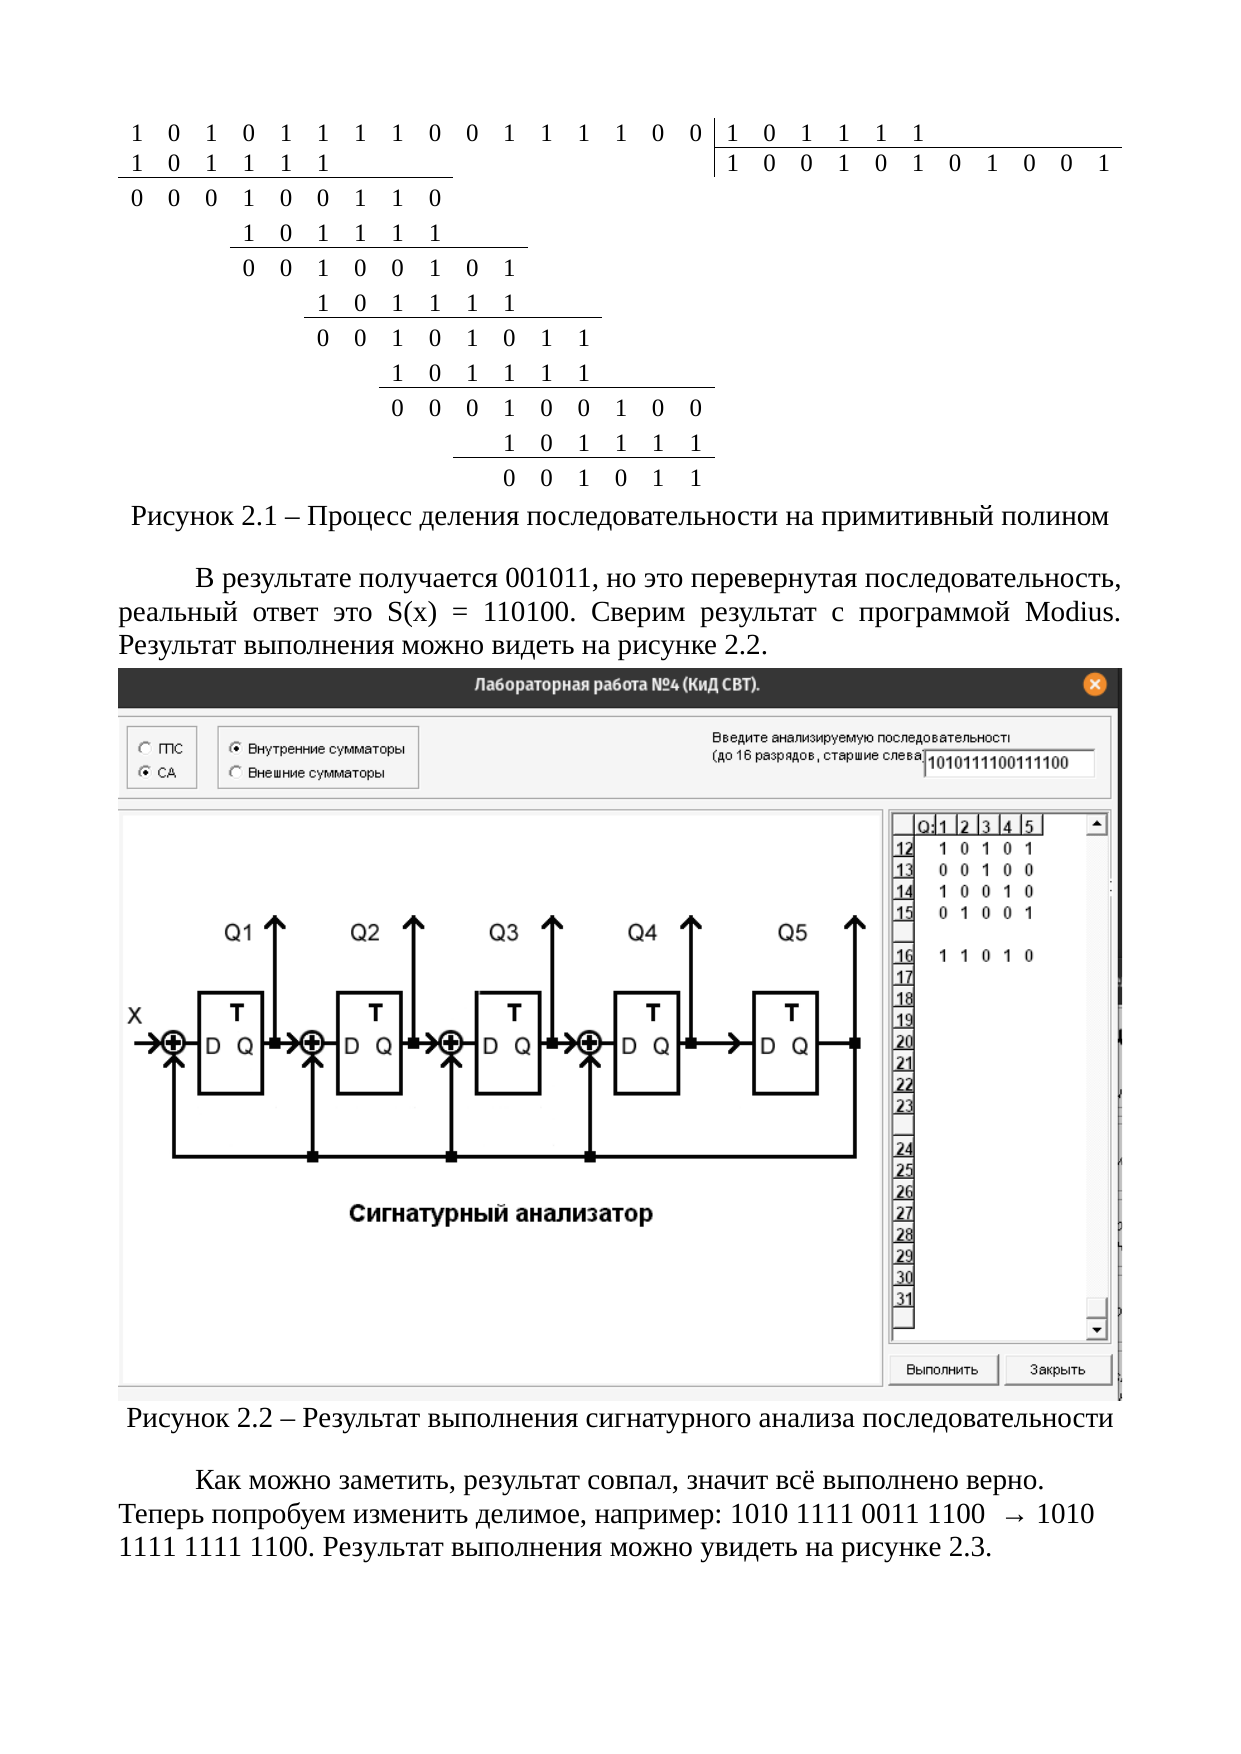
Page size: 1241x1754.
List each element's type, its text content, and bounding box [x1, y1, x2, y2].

table_cell 1 [267, 147, 304, 177]
table_cell [676, 177, 715, 218]
table_cell [491, 218, 528, 247]
table_cell 0 [528, 388, 565, 428]
table_cell 1 [565, 458, 602, 498]
table_cell 0 [416, 318, 453, 358]
table_cell [1085, 387, 1122, 428]
table_cell 0 [342, 248, 379, 288]
table_cell 0 [751, 148, 788, 177]
table_cell [565, 218, 602, 247]
table_cell 1 [416, 288, 453, 317]
table_cell 1 [193, 147, 230, 177]
table_cell [788, 428, 825, 457]
table_cell [825, 288, 862, 317]
table_cell [342, 358, 379, 387]
table_header 1 [825, 118, 862, 147]
table_cell [825, 358, 862, 387]
table_cell [788, 247, 825, 288]
table_cell [751, 288, 788, 317]
table_cell [639, 288, 676, 317]
table_cell [936, 387, 973, 428]
table_cell 0 [416, 358, 453, 387]
table_cell 0 [453, 388, 491, 428]
table_cell [936, 288, 973, 317]
table_cell [974, 358, 1011, 387]
table_cell [899, 428, 936, 457]
table_cell 0 [342, 318, 379, 358]
table_cell [751, 428, 788, 457]
table_cell 1 [342, 178, 379, 218]
table_cell [639, 358, 676, 387]
table_cell [639, 147, 676, 177]
table_cell [1011, 387, 1048, 428]
table_cell [118, 387, 155, 428]
table_cell [304, 428, 342, 457]
table_cell [267, 387, 304, 428]
table_cell 0 [379, 388, 416, 428]
table_cell 1 [565, 318, 602, 358]
table_cell [453, 177, 491, 218]
table_cell [342, 147, 379, 177]
table_cell [715, 358, 751, 387]
table_cell 0 [788, 148, 825, 177]
table_cell [676, 247, 715, 288]
table_cell [118, 457, 155, 498]
table_cell 1 [416, 218, 453, 247]
table_cell [528, 177, 565, 218]
table_cell [974, 288, 1011, 317]
table_cell [825, 457, 862, 498]
table_cell [676, 147, 714, 177]
table_cell 1 [230, 147, 267, 177]
table_cell [936, 358, 973, 387]
table_cell [899, 177, 936, 218]
table_cell [825, 247, 862, 288]
table_cell [862, 177, 899, 218]
table_cell [267, 317, 304, 358]
table_cell [565, 288, 602, 317]
table_cell [751, 247, 788, 288]
table_cell 1 [304, 248, 342, 288]
table_cell [230, 428, 267, 457]
table_cell [1085, 288, 1122, 317]
table_cell [974, 457, 1011, 498]
table_cell 0 [342, 288, 379, 317]
table_cell 1 [453, 318, 491, 358]
table_cell [1085, 317, 1122, 358]
table_cell 1 [565, 428, 602, 457]
table_cell [155, 358, 193, 387]
table_cell 1 [676, 458, 715, 498]
table_cell [676, 288, 715, 317]
table_cell [676, 218, 715, 247]
table_cell [862, 218, 899, 247]
table_cell 0 [1048, 148, 1085, 177]
table_cell [528, 147, 565, 177]
text Рисунок 2.2 – Результат выполнения сигнатурного анализа последовательности [118, 1401, 1122, 1434]
table_header 1 [715, 118, 751, 147]
table_cell 1 [379, 218, 416, 247]
table_cell [118, 288, 155, 317]
table_cell 0 [491, 318, 528, 358]
table_cell [1085, 428, 1122, 457]
table_cell [453, 458, 491, 498]
table_cell [453, 147, 491, 177]
table_cell 1 [602, 388, 639, 428]
table_cell [1011, 457, 1048, 498]
table_cell [155, 247, 193, 288]
table_cell 1 [974, 148, 1011, 177]
table_cell [416, 457, 453, 498]
text Рисунок 2.1 – Процесс деления последовательности на примитивный полином [118, 498, 1122, 531]
table_cell 0 [267, 218, 304, 247]
table_cell 0 [267, 248, 304, 288]
table_cell 1 [453, 358, 491, 387]
table_cell [1011, 317, 1048, 358]
table_cell 0 [862, 148, 899, 177]
table_cell 1 [528, 318, 565, 358]
table_cell [936, 428, 973, 457]
table_cell [1011, 247, 1048, 288]
table_cell 0 [155, 178, 193, 218]
table_cell [304, 457, 342, 498]
table_cell [751, 317, 788, 358]
table_cell [565, 147, 602, 177]
table_cell [639, 317, 676, 358]
table_cell [267, 358, 304, 387]
table_cell [751, 358, 788, 387]
table_cell [715, 288, 751, 317]
table_cell [1011, 288, 1048, 317]
table_cell [862, 457, 899, 498]
table_cell [639, 247, 676, 288]
table_cell [602, 317, 639, 358]
table_cell [1048, 247, 1085, 288]
table_cell [1048, 177, 1085, 218]
table_cell [342, 428, 379, 457]
table_header 0 [676, 118, 714, 147]
table_header 1 [528, 118, 565, 147]
table_header 1 [342, 118, 379, 147]
table_cell [715, 317, 751, 358]
table_cell [715, 218, 751, 247]
table_header 1 [788, 118, 825, 147]
table_cell 1 [825, 148, 862, 177]
table_cell [676, 358, 715, 387]
table_cell 1 [491, 388, 528, 428]
table_header [1011, 118, 1048, 147]
table_header 0 [416, 118, 453, 147]
table_cell 0 [379, 248, 416, 288]
table_cell 0 [602, 458, 639, 498]
table_cell [453, 428, 491, 457]
table_cell 0 [936, 148, 973, 177]
table_cell [825, 317, 862, 358]
table_cell [862, 288, 899, 317]
table_cell [267, 288, 304, 317]
table_cell [899, 387, 936, 428]
text [118, 661, 1122, 668]
text В результате получается 001011, но это перевернутая последовательность, реальный ответ это S(x) = 110100. Сверим результат с программой Modius. Результат выполнения можно видеть на рисунке 2.2. [118, 560, 1122, 661]
table_cell [155, 288, 193, 317]
table_cell [193, 247, 230, 288]
table_header 1 [565, 118, 602, 147]
table_header [1085, 118, 1122, 147]
table_header [936, 118, 973, 147]
table_cell 1 [453, 288, 491, 317]
table_cell [602, 247, 639, 288]
table_header 1 [267, 118, 304, 147]
table_cell 1 [639, 428, 676, 457]
table_cell [193, 428, 230, 457]
table_cell [899, 288, 936, 317]
table_cell 1 [639, 458, 676, 498]
table_cell [155, 457, 193, 498]
table_cell [528, 288, 565, 317]
table_cell 1 [304, 288, 342, 317]
table_cell [788, 387, 825, 428]
table_cell 1 [379, 178, 416, 218]
table_cell [267, 457, 304, 498]
table_cell 1 [491, 358, 528, 387]
table_cell [936, 457, 973, 498]
table_cell 0 [416, 388, 453, 428]
table_cell [1048, 457, 1085, 498]
table_cell 1 [379, 358, 416, 387]
table_cell [193, 317, 230, 358]
table_header 1 [118, 118, 155, 147]
table_header [1048, 118, 1085, 147]
table_cell [1085, 218, 1122, 247]
table_cell [416, 147, 453, 177]
table_cell [602, 288, 639, 317]
table_cell [936, 177, 973, 218]
table_cell [1085, 358, 1122, 387]
table_cell [974, 218, 1011, 247]
table_cell [936, 317, 973, 358]
table_cell 0 [118, 178, 155, 218]
table_cell [862, 247, 899, 288]
table_cell [118, 358, 155, 387]
text Как можно заметить, результат совпал, значит всё выполнено верно. Теперь попробуем изменить делимое, например: 1010 1111 0011 1100 → 1010 1111 1111 1100. Результат выполнения можно увидеть на рисунке 2.3. [118, 1462, 1122, 1563]
table_cell [974, 317, 1011, 358]
table_cell 1 [379, 288, 416, 317]
table_cell [899, 358, 936, 387]
table_cell 0 [639, 388, 676, 428]
table_cell [899, 218, 936, 247]
table_header 0 [155, 118, 193, 147]
table_cell 0 [528, 458, 565, 498]
table_cell [602, 218, 639, 247]
table_cell [193, 457, 230, 498]
table_cell [788, 177, 825, 218]
table_cell [453, 218, 491, 247]
table_cell [936, 218, 973, 247]
table_cell [788, 358, 825, 387]
table_cell [230, 457, 267, 498]
table_cell 1 [899, 148, 936, 177]
table_cell [342, 387, 379, 428]
table_cell [528, 218, 565, 247]
table_cell [230, 358, 267, 387]
table_cell 0 [304, 178, 342, 218]
table_cell 1 [602, 428, 639, 457]
table_cell [342, 457, 379, 498]
table_cell [528, 247, 565, 288]
table_cell [1048, 317, 1085, 358]
table_cell [193, 387, 230, 428]
table_cell [639, 218, 676, 247]
picture [118, 668, 1123, 1401]
table_cell 0 [304, 318, 342, 358]
table_cell [788, 317, 825, 358]
table_cell [751, 387, 788, 428]
table_cell [491, 147, 528, 177]
table_cell 1 [118, 147, 155, 177]
table_cell [230, 387, 267, 428]
table_cell [118, 317, 155, 358]
table_cell [715, 177, 751, 218]
table_header 0 [453, 118, 491, 147]
table_cell [193, 288, 230, 317]
table_cell [825, 177, 862, 218]
table_cell [974, 177, 1011, 218]
table_cell 1 [379, 318, 416, 358]
table_cell [1011, 177, 1048, 218]
table_header 1 [899, 118, 936, 147]
table_cell [491, 177, 528, 218]
table_header [974, 118, 1011, 147]
table_cell [751, 218, 788, 247]
table_cell [602, 177, 639, 218]
table_cell [602, 147, 639, 177]
table_header 1 [379, 118, 416, 147]
table_cell [1085, 457, 1122, 498]
table_cell [676, 317, 715, 358]
table_cell [715, 457, 751, 498]
table_cell 0 [528, 428, 565, 457]
table_cell 1 [230, 178, 267, 218]
table_cell [862, 317, 899, 358]
table_cell [1048, 218, 1085, 247]
table_cell [825, 428, 862, 457]
table_cell 1 [304, 218, 342, 247]
table_header 0 [751, 118, 788, 147]
table_cell [1048, 428, 1085, 457]
table_cell [1085, 177, 1122, 218]
table_cell [118, 247, 155, 288]
table_cell 1 [304, 147, 342, 177]
table_cell 1 [491, 248, 528, 288]
table_cell [715, 428, 751, 457]
table_cell 0 [230, 248, 267, 288]
table_header 1 [602, 118, 639, 147]
table_cell 1 [528, 358, 565, 387]
table_cell [751, 457, 788, 498]
table_cell [565, 177, 602, 218]
table_cell 0 [453, 248, 491, 288]
table_cell [715, 247, 751, 288]
table_cell [825, 387, 862, 428]
table_header 0 [230, 118, 267, 147]
table_cell 0 [267, 178, 304, 218]
table_cell [1011, 218, 1048, 247]
table_header 1 [862, 118, 899, 147]
table_cell 0 [155, 147, 193, 177]
table_header 1 [193, 118, 230, 147]
table_cell [936, 247, 973, 288]
table_cell [862, 428, 899, 457]
table_cell [788, 218, 825, 247]
table_cell 1 [491, 288, 528, 317]
table_header 1 [491, 118, 528, 147]
table_cell [565, 247, 602, 288]
table_header 1 [304, 118, 342, 147]
table_cell [193, 218, 230, 247]
table_cell [1085, 247, 1122, 288]
table_cell [416, 428, 453, 457]
table_cell [155, 387, 193, 428]
table_cell [1048, 288, 1085, 317]
table_cell [118, 218, 155, 247]
table_cell 0 [193, 178, 230, 218]
table_cell [1048, 358, 1085, 387]
table_cell [862, 358, 899, 387]
table_cell 0 [491, 458, 528, 498]
table_cell 1 [565, 358, 602, 387]
table_cell 1 [491, 428, 528, 457]
table_cell [193, 358, 230, 387]
table_cell [155, 317, 193, 358]
table_cell [1011, 428, 1048, 457]
table_cell [1048, 387, 1085, 428]
table_cell [974, 247, 1011, 288]
table_cell 1 [1085, 148, 1122, 177]
table_cell [230, 288, 267, 317]
table_cell [788, 457, 825, 498]
table_cell [1011, 358, 1048, 387]
table_cell [379, 147, 416, 177]
table_cell 0 [1011, 148, 1048, 177]
table_cell [899, 317, 936, 358]
table_cell [379, 457, 416, 498]
table_cell [751, 177, 788, 218]
table_cell [974, 428, 1011, 457]
table_cell 1 [230, 218, 267, 247]
table_cell 1 [715, 148, 751, 177]
table_cell 1 [676, 428, 715, 457]
table_cell 0 [676, 388, 715, 428]
table_cell 1 [342, 218, 379, 247]
table_header 0 [639, 118, 676, 147]
table_cell [862, 387, 899, 428]
table_cell [304, 358, 342, 387]
table_cell [155, 218, 193, 247]
table_cell [974, 387, 1011, 428]
table_cell [639, 177, 676, 218]
table_cell [825, 218, 862, 247]
table_cell 0 [565, 388, 602, 428]
table_cell [602, 358, 639, 387]
table_cell 1 [416, 248, 453, 288]
table_cell [118, 428, 155, 457]
table_cell 0 [416, 178, 453, 218]
table_cell [267, 428, 304, 457]
table_cell [715, 387, 751, 428]
table_cell [304, 387, 342, 428]
table_cell [155, 428, 193, 457]
table_cell [230, 317, 267, 358]
table_cell [899, 457, 936, 498]
table_cell [788, 288, 825, 317]
table_cell [899, 247, 936, 288]
table_cell [379, 428, 416, 457]
